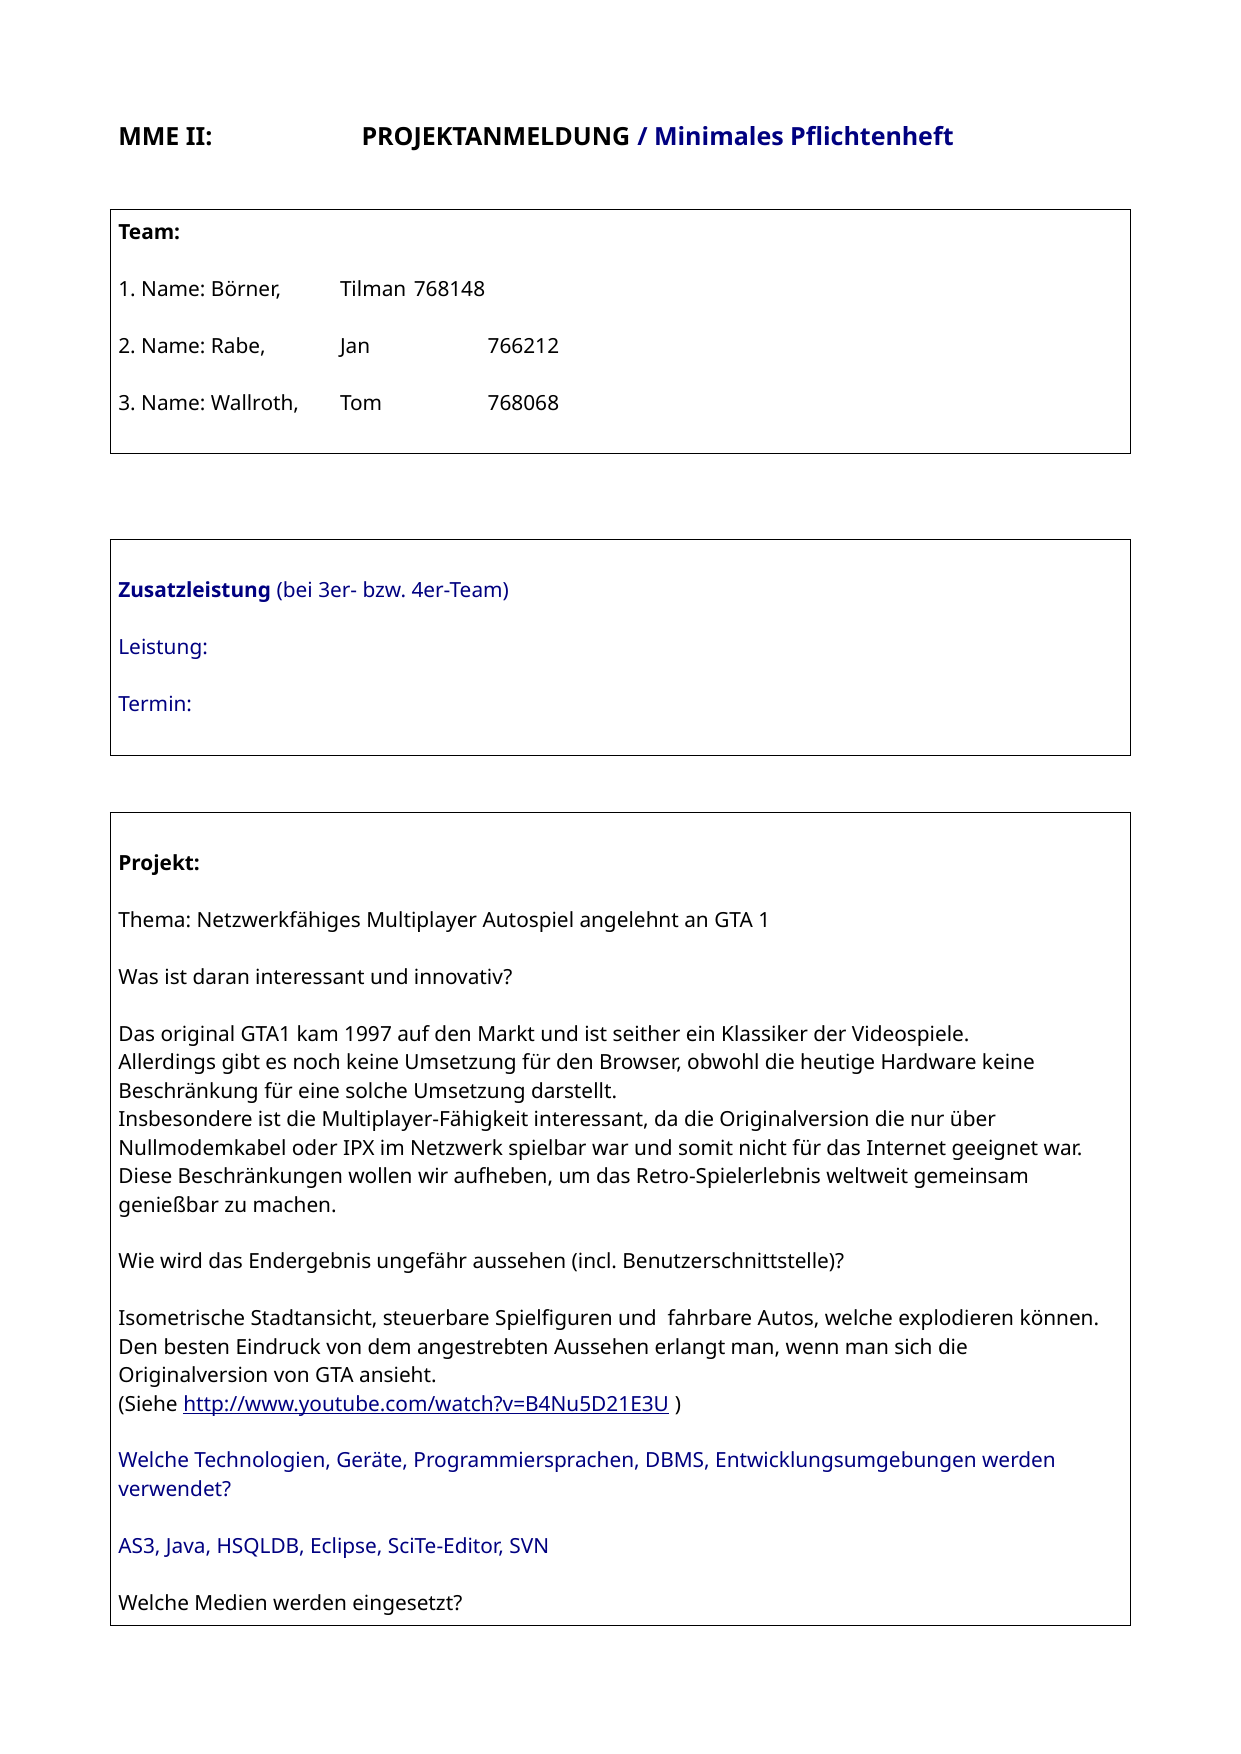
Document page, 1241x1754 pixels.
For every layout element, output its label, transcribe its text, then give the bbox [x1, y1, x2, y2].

text Welche Technologien, Geräte, Programmiersprachen, DBMS, Entwicklungsumgebungen werden verwendet? [118, 1446, 1122, 1502]
text Projekt: [118, 848, 1122, 877]
text Leistung: [118, 632, 1122, 661]
text Was ist daran interessant und innovativ? [118, 962, 1122, 991]
text (Siehe http://www.youtube.com/watch?v=B4Nu5D21E3U ) [118, 1389, 1122, 1417]
text Welche Medien werden eingesetzt? [111, 1579, 1130, 1625]
text 3. Name: Wallroth, Tom 768068 [118, 388, 1122, 417]
text Thema: Netzwerkfähiges Multiplayer Autospiel angelehnt an GTA 1 [118, 905, 1122, 934]
text 2. Name: Rabe, Jan 766212 [118, 331, 1122, 360]
text Team: [111, 210, 1130, 246]
text Isometrische Stadtansicht, steuerbare Spielfiguren und fahrbare Autos, welche explodieren können. [118, 1303, 1122, 1332]
text AS3, Java, HSQLDB, Eclipse, SciTe-Editor, SVN [118, 1531, 1122, 1559]
text Zusatzleistung (bei 3er- bzw. 4er-Team) [118, 576, 1122, 604]
text Das original GTA1 kam 1997 auf den Markt und ist seither ein Klassiker der Videospiele. [118, 1019, 1122, 1047]
text Wie wird das Endergebnis ungefähr aussehen (incl. Benutzerschnittstelle)? [118, 1247, 1122, 1275]
text 1. Name: Börner, Tilman 768148 [118, 274, 1122, 303]
text MME II: PROJEKTANMELDUNG / Minimales Pflichtenheft [118, 118, 1122, 152]
text Insbesondere ist die Multiplayer-Fähigkeit interessant, da die Originalversion die nur über Nullmodemkabel oder IPX im Netzwerk spielbar war und somit nicht für das Internet geeignet war. Diese Beschränkungen wollen wir aufheben, um das Retro-Spielerlebnis weltweit gemeinsam genießbar zu machen. [118, 1104, 1122, 1218]
text Den besten Eindruck von dem angestrebten Aussehen erlangt man, wenn man sich die Originalversion von GTA ansieht. [118, 1332, 1122, 1389]
text Termin: [118, 689, 1122, 718]
text Allerdings gibt es noch keine Umsetzung für den Browser, obwohl die heutige Hardware keine Beschränkung für eine solche Umsetzung darstellt. [118, 1047, 1122, 1104]
